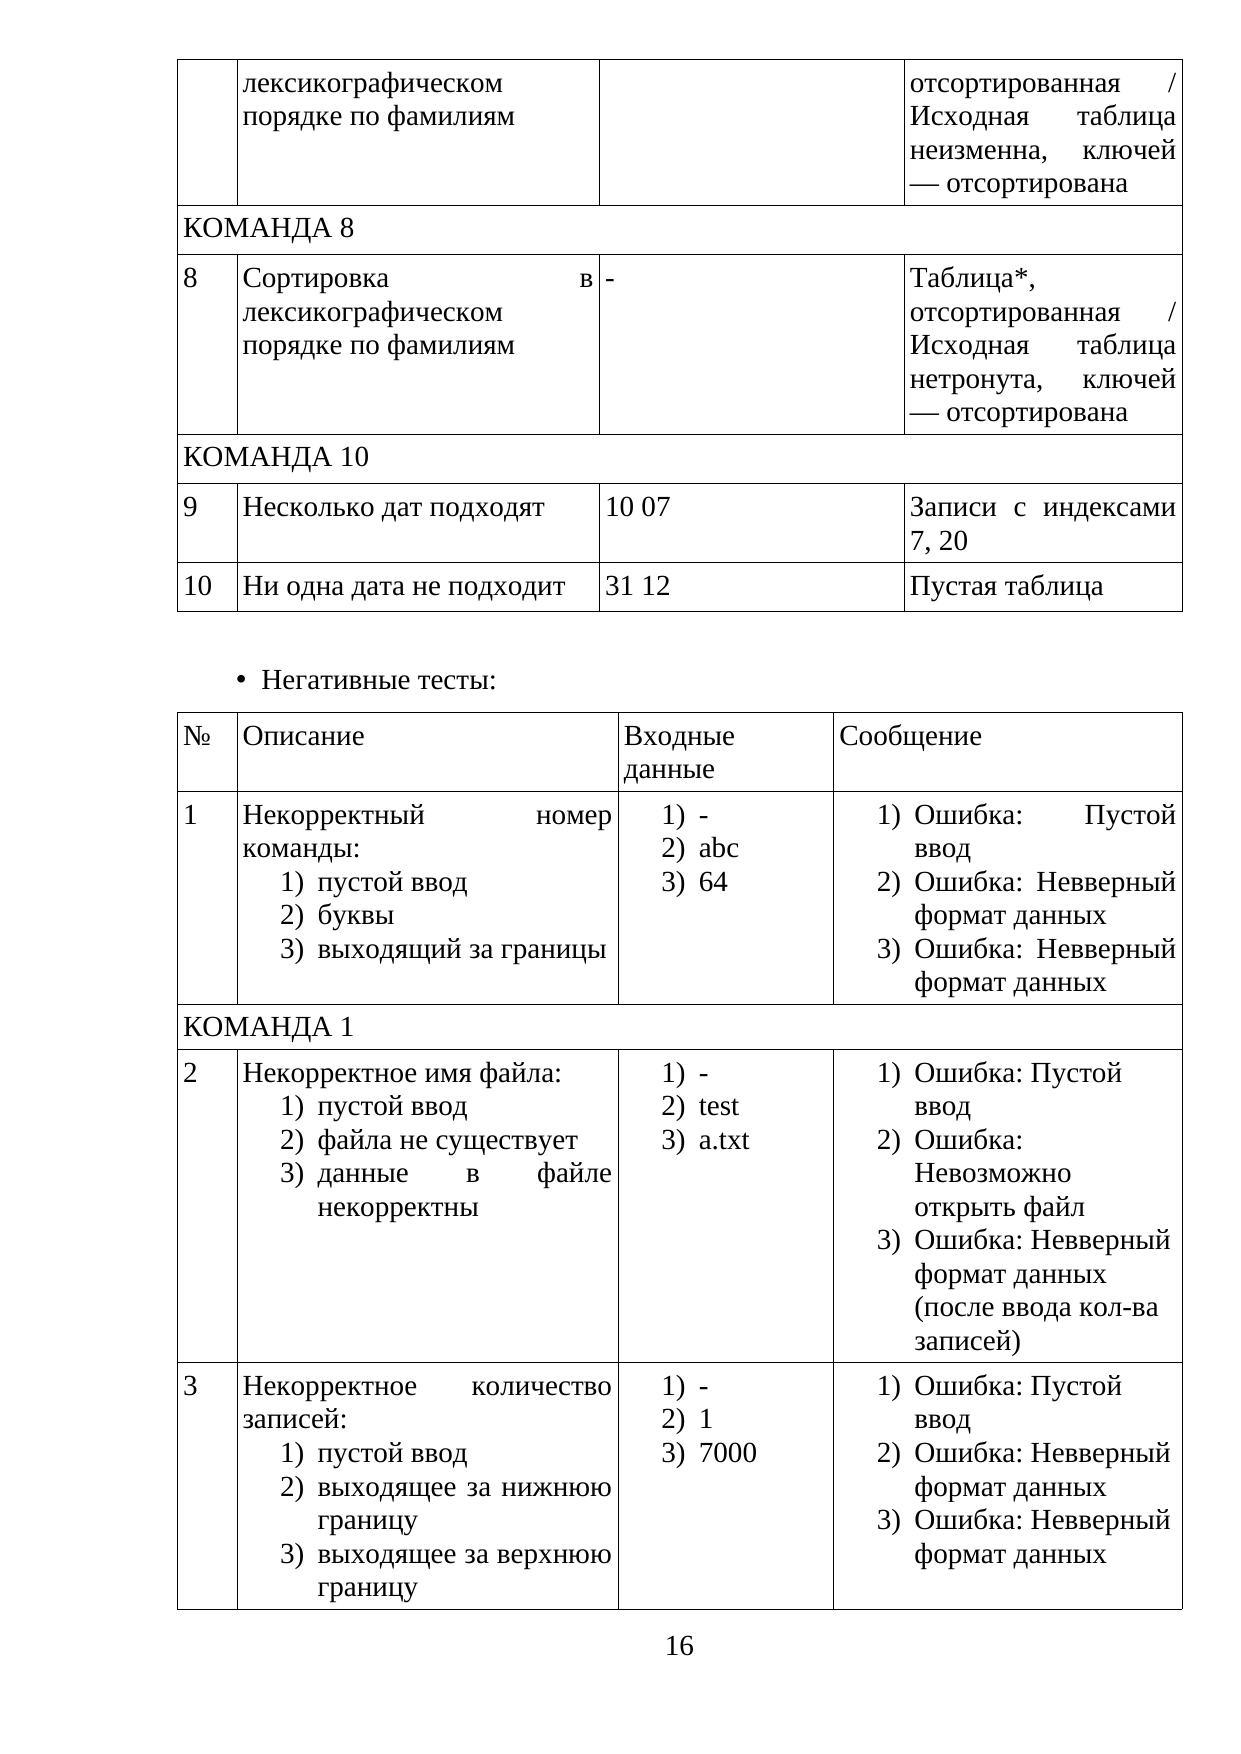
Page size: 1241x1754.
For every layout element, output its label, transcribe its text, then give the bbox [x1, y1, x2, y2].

table_header № [178, 713, 237, 791]
table_cell Ни одна дата не подходит [238, 563, 599, 611]
table_cell Ошибка: Пустой ввод Ошибка: Невверный формат данных Ошибка: Невверный формат данных [834, 792, 1182, 1004]
table_cell 8 [178, 255, 237, 434]
table_cell Таблица*, отсортированная / Исходная таблица нетронута, ключей — отсортирована [905, 255, 1182, 434]
table_cell 1 [178, 792, 237, 1004]
table_cell КОМАНДА 1 [178, 1005, 1182, 1049]
table_cell Сортировка в лексикографическом порядке по фамилиям [238, 255, 599, 434]
table_cell - [600, 60, 904, 205]
table_cell КОМАНДА 10 [178, 435, 1182, 483]
table_cell Пустая таблица [905, 563, 1182, 611]
table_cell - test a.txt [619, 1050, 833, 1362]
table_cell Некорректный номер команды: пустой ввод буквы выходящий за границы [238, 792, 618, 1004]
table_cell Некорректное количество записей: пустой ввод выходящее за нижнюю границу выходящее за верхнюю границу [238, 1363, 618, 1609]
table_cell 2 [178, 1050, 237, 1362]
table_cell - 1 7000 [619, 1363, 833, 1609]
table_cell - abc 64 [619, 792, 833, 1004]
table_cell Несколько дат подходят [238, 484, 599, 562]
table_cell 10 [178, 563, 237, 611]
table_cell 9 [178, 484, 237, 562]
table_header Входные данные [619, 713, 833, 791]
table_cell Записи с индексами 7, 20 [905, 484, 1182, 562]
table_header Сообщение [834, 713, 1182, 791]
table_cell лексикографическом порядке по фамилиям [238, 60, 599, 205]
table_cell Ошибка: Пустой ввод Ошибка: Невверный формат данных Ошибка: Невверный формат данных [834, 1363, 1182, 1609]
table_cell - [600, 255, 904, 434]
table_cell КОМАНДА 8 [178, 206, 1182, 254]
table_cell [178, 60, 237, 205]
list Негативные тесты: [236, 662, 1181, 696]
table_cell 10 07 [600, 484, 904, 562]
table_cell отсортированная / Исходная таблица неизменна, ключей — отсортирована [905, 60, 1182, 205]
table_header Описание [238, 713, 618, 791]
table_cell 3 [178, 1363, 237, 1609]
table_cell Некорректное имя файла: пустой ввод файла не существует данные в файле некорректны [238, 1050, 618, 1362]
table_cell 31 12 [600, 563, 904, 611]
table_cell Ошибка: Пустой ввод Ошибка: Невозможно открыть файл Ошибка: Невверный формат данных (после ввода кол-ва записей) [834, 1050, 1182, 1362]
